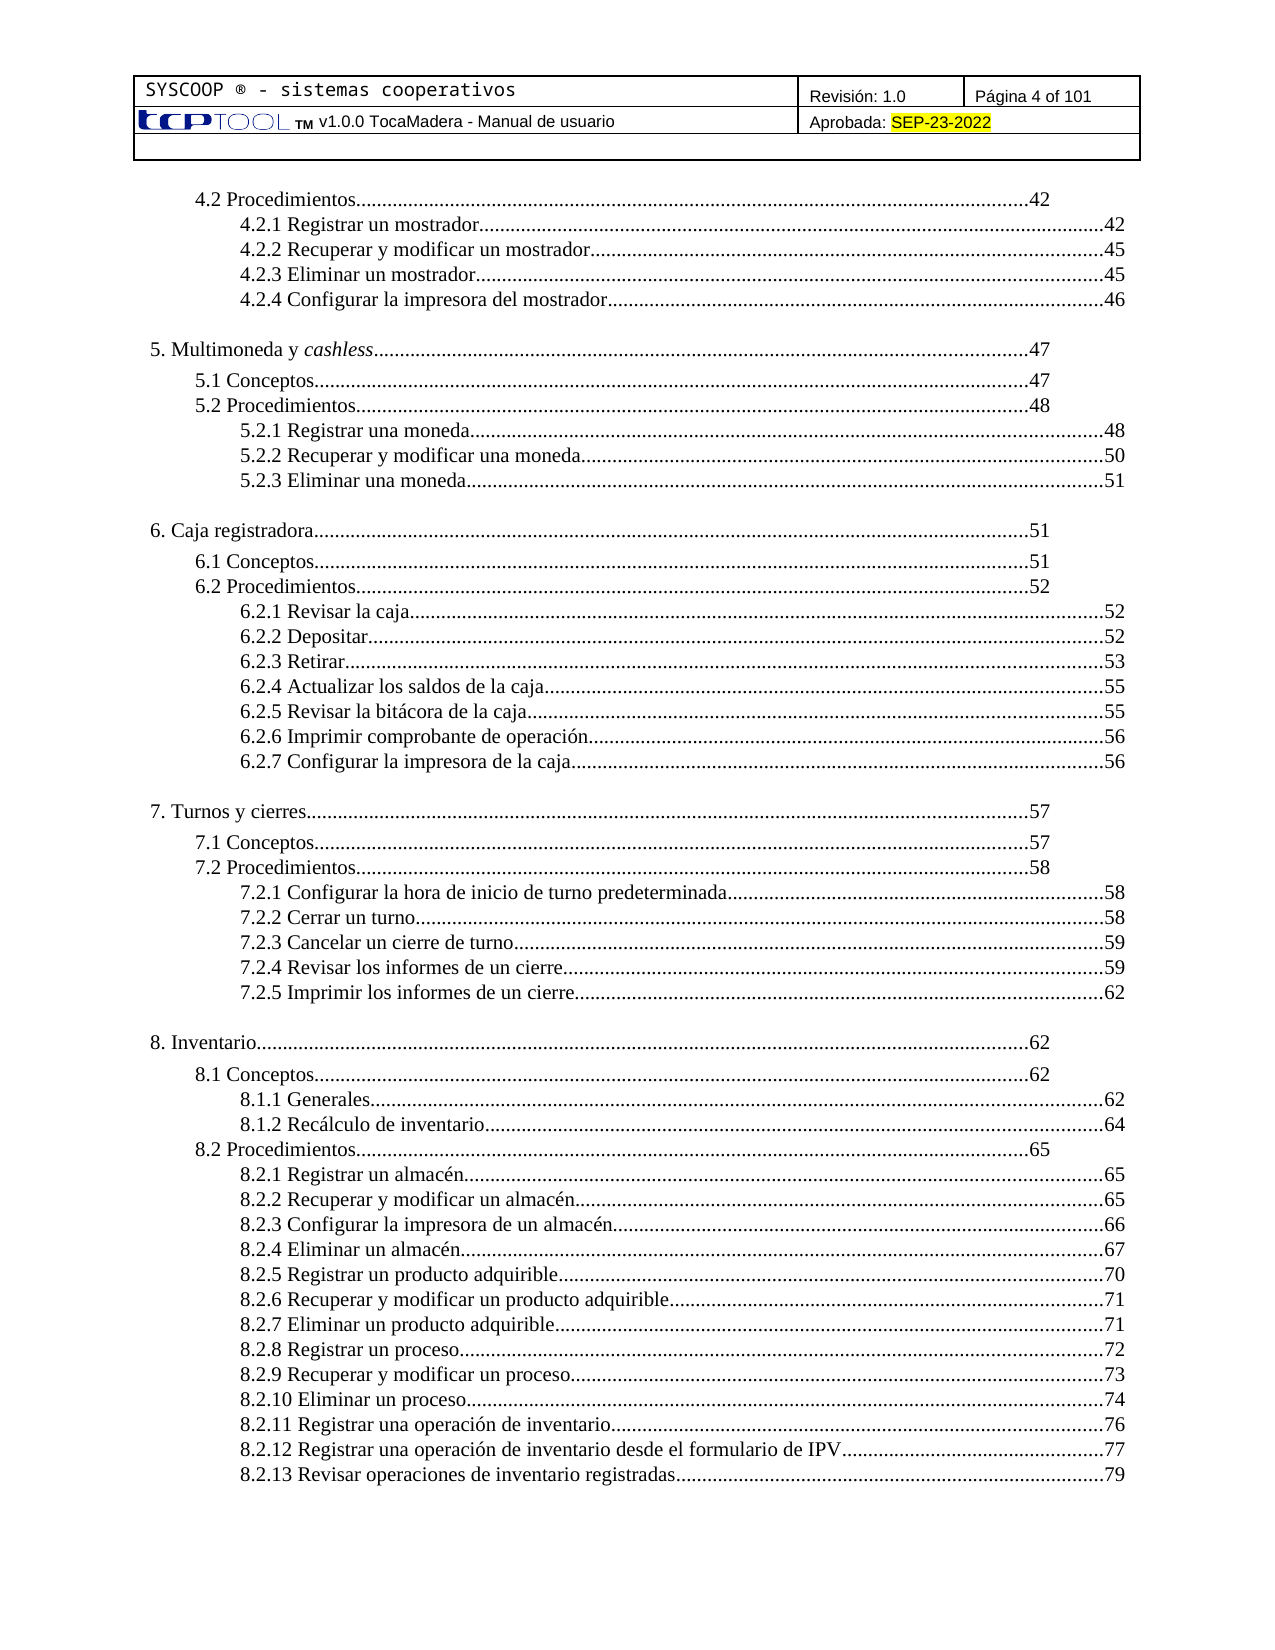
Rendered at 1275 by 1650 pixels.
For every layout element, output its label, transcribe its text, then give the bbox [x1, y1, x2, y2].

text 6.2.2 Depositar 52 [240, 623, 1125, 648]
text 8.2.5 Registrar un producto adquirible 70 [240, 1261, 1125, 1286]
text 8.2.1 Registrar un almacén 65 [240, 1161, 1125, 1186]
text 5. Multimoneda y cashless 47 [150, 336, 1050, 361]
text 5.2.3 Eliminar una moneda 51 [240, 467, 1125, 492]
text 5.2 Procedimientos 48 [195, 392, 1050, 417]
text 8.2 Procedimientos 65 [195, 1136, 1050, 1161]
text 6.2.5 Revisar la bitácora de la caja 55 [240, 698, 1125, 723]
text 6.2.6 Imprimir comprobante de operación 56 [240, 723, 1125, 748]
text 8.2.13 Revisar operaciones de inventario registradas 79 [240, 1461, 1125, 1486]
text 4.2.3 Eliminar un mostrador 45 [240, 261, 1125, 286]
text 8.2.6 Recuperar y modificar un producto adquirible 71 [240, 1286, 1125, 1311]
text 5.1 Conceptos 47 [195, 367, 1050, 392]
text 8.2.7 Eliminar un producto adquirible 71 [240, 1311, 1125, 1336]
text 8. Inventario 62 [150, 1029, 1050, 1054]
text 6.2.3 Retirar 53 [240, 648, 1125, 673]
text 8.2.3 Configurar la impresora de un almacén 66 [240, 1211, 1125, 1236]
text 8.2.8 Registrar un proceso 72 [240, 1336, 1125, 1361]
text 8.2.4 Eliminar un almacén 67 [240, 1236, 1125, 1261]
text 8.2.9 Recuperar y modificar un proceso 73 [240, 1361, 1125, 1386]
text 6. Caja registradora 51 [150, 517, 1050, 542]
text 7. Turnos y cierres 57 [150, 798, 1050, 823]
text 7.1 Conceptos 57 [195, 829, 1050, 854]
text 6.2 Procedimientos 52 [195, 573, 1050, 598]
text 7.2.3 Cancelar un cierre de turno 59 [240, 929, 1125, 954]
text 5.2.1 Registrar una moneda 48 [240, 417, 1125, 442]
text 6.2.7 Configurar la impresora de la caja 56 [240, 748, 1125, 773]
text 7.2.4 Revisar los informes de un cierre 59 [240, 954, 1125, 979]
text 8.1 Conceptos 62 [195, 1061, 1050, 1086]
text 4.2.4 Configurar la impresora del mostrador 46 [240, 286, 1125, 311]
text 4.2.1 Registrar un mostrador 42 [240, 211, 1125, 236]
text 8.2.11 Registrar una operación de inventario 76 [240, 1411, 1125, 1436]
text 7.2.5 Imprimir los informes de un cierre 62 [240, 979, 1125, 1004]
text 7.2.2 Cerrar un turno 58 [240, 904, 1125, 929]
text 8.2.10 Eliminar un proceso 74 [240, 1386, 1125, 1411]
text 7.2.1 Configurar la hora de inicio de turno predeterminada 58 [240, 879, 1125, 904]
text 5.2.2 Recuperar y modificar una moneda 50 [240, 442, 1125, 467]
text 6.1 Conceptos 51 [195, 548, 1050, 573]
text 6.2.4 Actualizar los saldos de la caja 55 [240, 673, 1125, 698]
text 8.2.12 Registrar una operación de inventario desde el formulario de IPV 77 [240, 1436, 1125, 1461]
text 8.1.2 Recálculo de inventario 64 [240, 1111, 1125, 1136]
text 6.2.1 Revisar la caja 52 [240, 598, 1125, 623]
text 4.2 Procedimientos 42 [195, 186, 1050, 211]
text 8.2.2 Recuperar y modificar un almacén 65 [240, 1186, 1125, 1211]
text 8.1.1 Generales 62 [240, 1086, 1125, 1111]
picture [138, 110, 290, 130]
text 4.2.2 Recuperar y modificar un mostrador 45 [240, 236, 1125, 261]
text 7.2 Procedimientos 58 [195, 854, 1050, 879]
